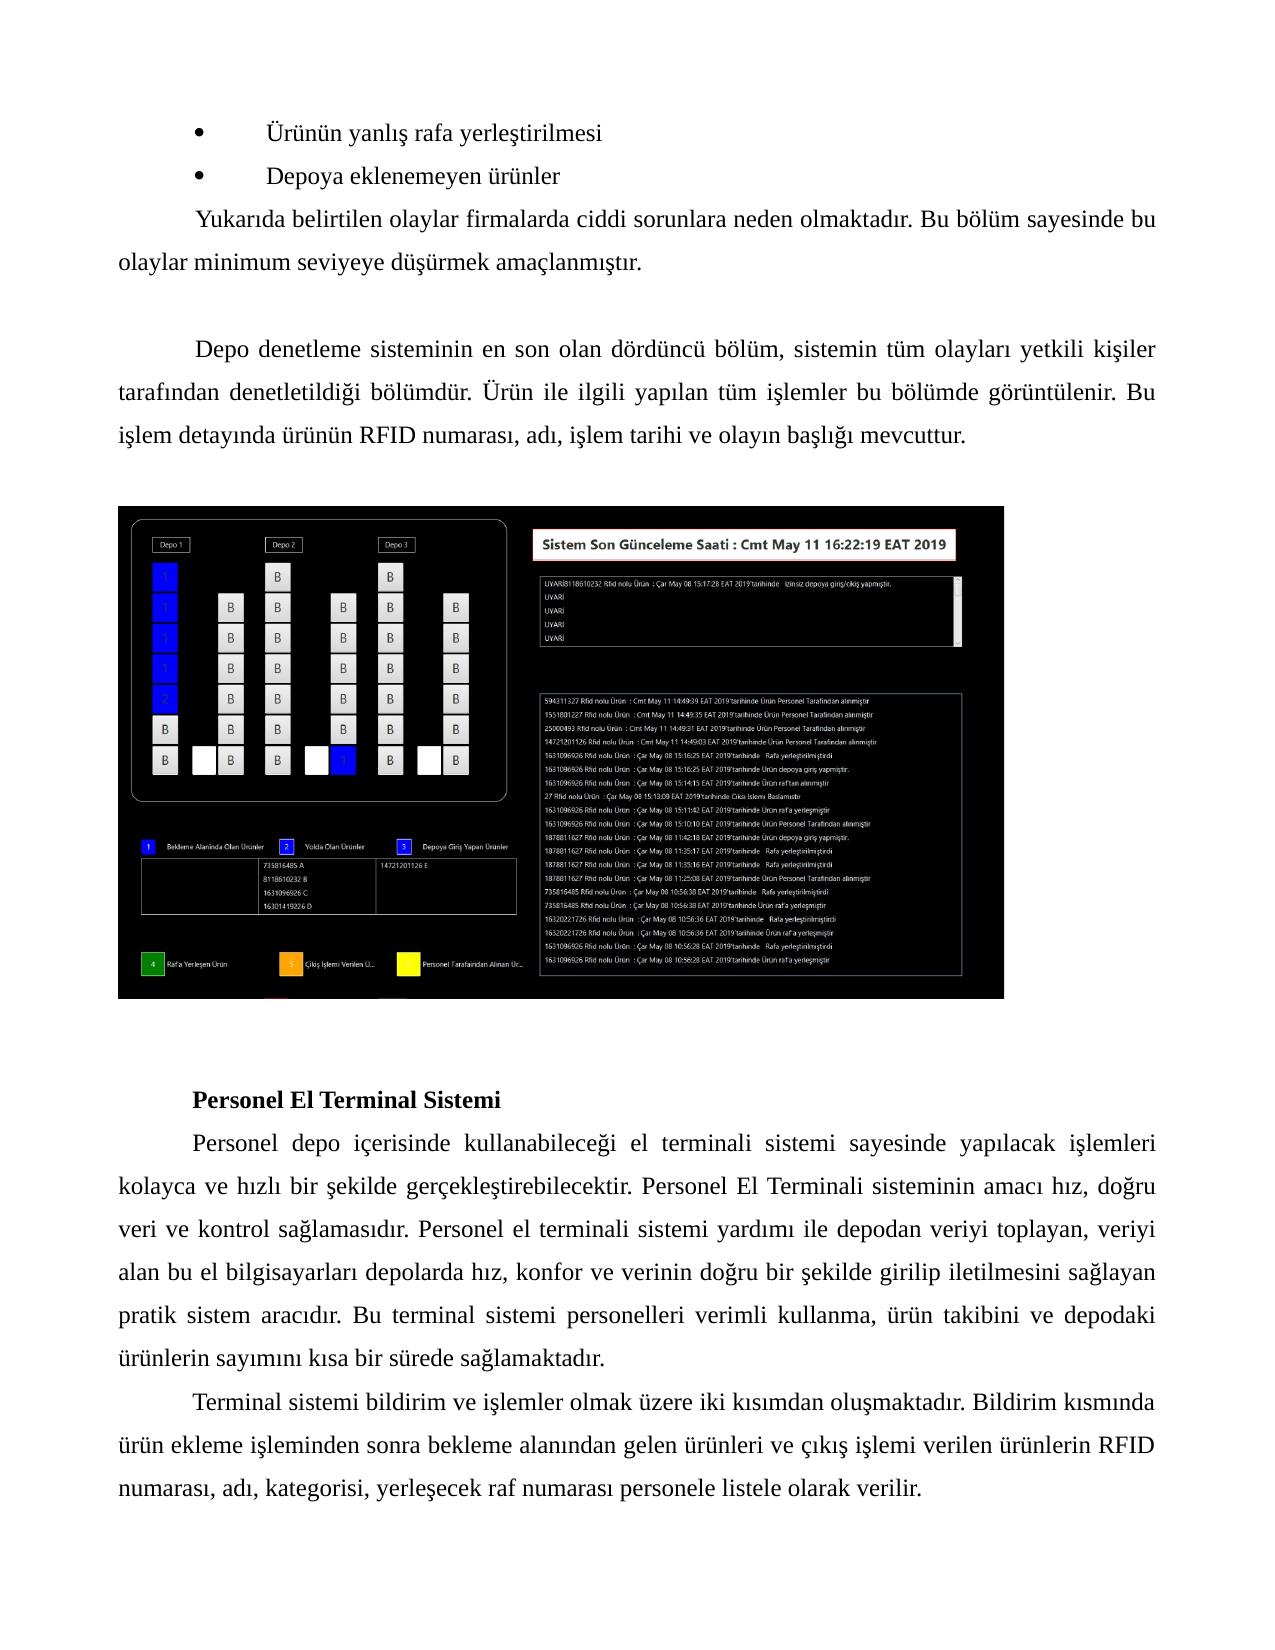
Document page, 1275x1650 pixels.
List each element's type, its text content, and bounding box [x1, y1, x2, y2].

list Depoya eklenemeyen ürünler [118, 161, 1157, 190]
text Personel El Terminal Sistemi [118, 1085, 1157, 1113]
picture [118, 506, 1005, 999]
list Ürünün yanlış rafa yerleştirilmesi [118, 118, 1157, 147]
text Terminal sistemi bildirim ve işlemler olmak üzere iki kısımdan oluşmaktadır. Bildirim kısmında ürün ekleme işleminden sonra bekleme alanından gelen ürünleri ve çıkış işlemi verilen ürünlerin RFID numarası, adı, kategorisi, yerleşecek raf numarası personele listele olarak verilir. [118, 1387, 1157, 1502]
text Depo denetleme sisteminin en son olan dördüncü bölüm, sistemin tüm olayları yetkili kişiler tarafından denetletildiği bölümdür. Ürün ile ilgili yapılan tüm işlemler bu bölümde görüntülenir. Bu işlem detayında ürünün RFID numarası, adı, işlem tarihi ve olayın başlığı mevcuttur. [118, 334, 1157, 449]
text Yukarıda belirtilen olaylar firmalarda ciddi sorunlara neden olmaktadır. Bu bölüm sayesinde bu olaylar minimum seviyeye düşürmek amaçlanmıştır. [118, 204, 1157, 276]
text Personel depo içerisinde kullanabileceği el terminali sistemi sayesinde yapılacak işlemleri kolayca ve hızlı bir şekilde gerçekleştirebilecektir. Personel El Terminali sisteminin amacı hız, doğru veri ve kontrol sağlamasıdır. Personel el terminali sistemi yardımı ile depodan veriyi toplayan, veriyi alan bu el bilgisayarları depolarda hız, konfor ve verinin doğru bir şekilde girilip iletilmesini sağlayan pratik sistem aracıdır. Bu terminal sistemi personelleri verimli kullanma, ürün takibini ve depodaki ürünlerin sayımını kısa bir sürede sağlamaktadır. [118, 1128, 1157, 1372]
